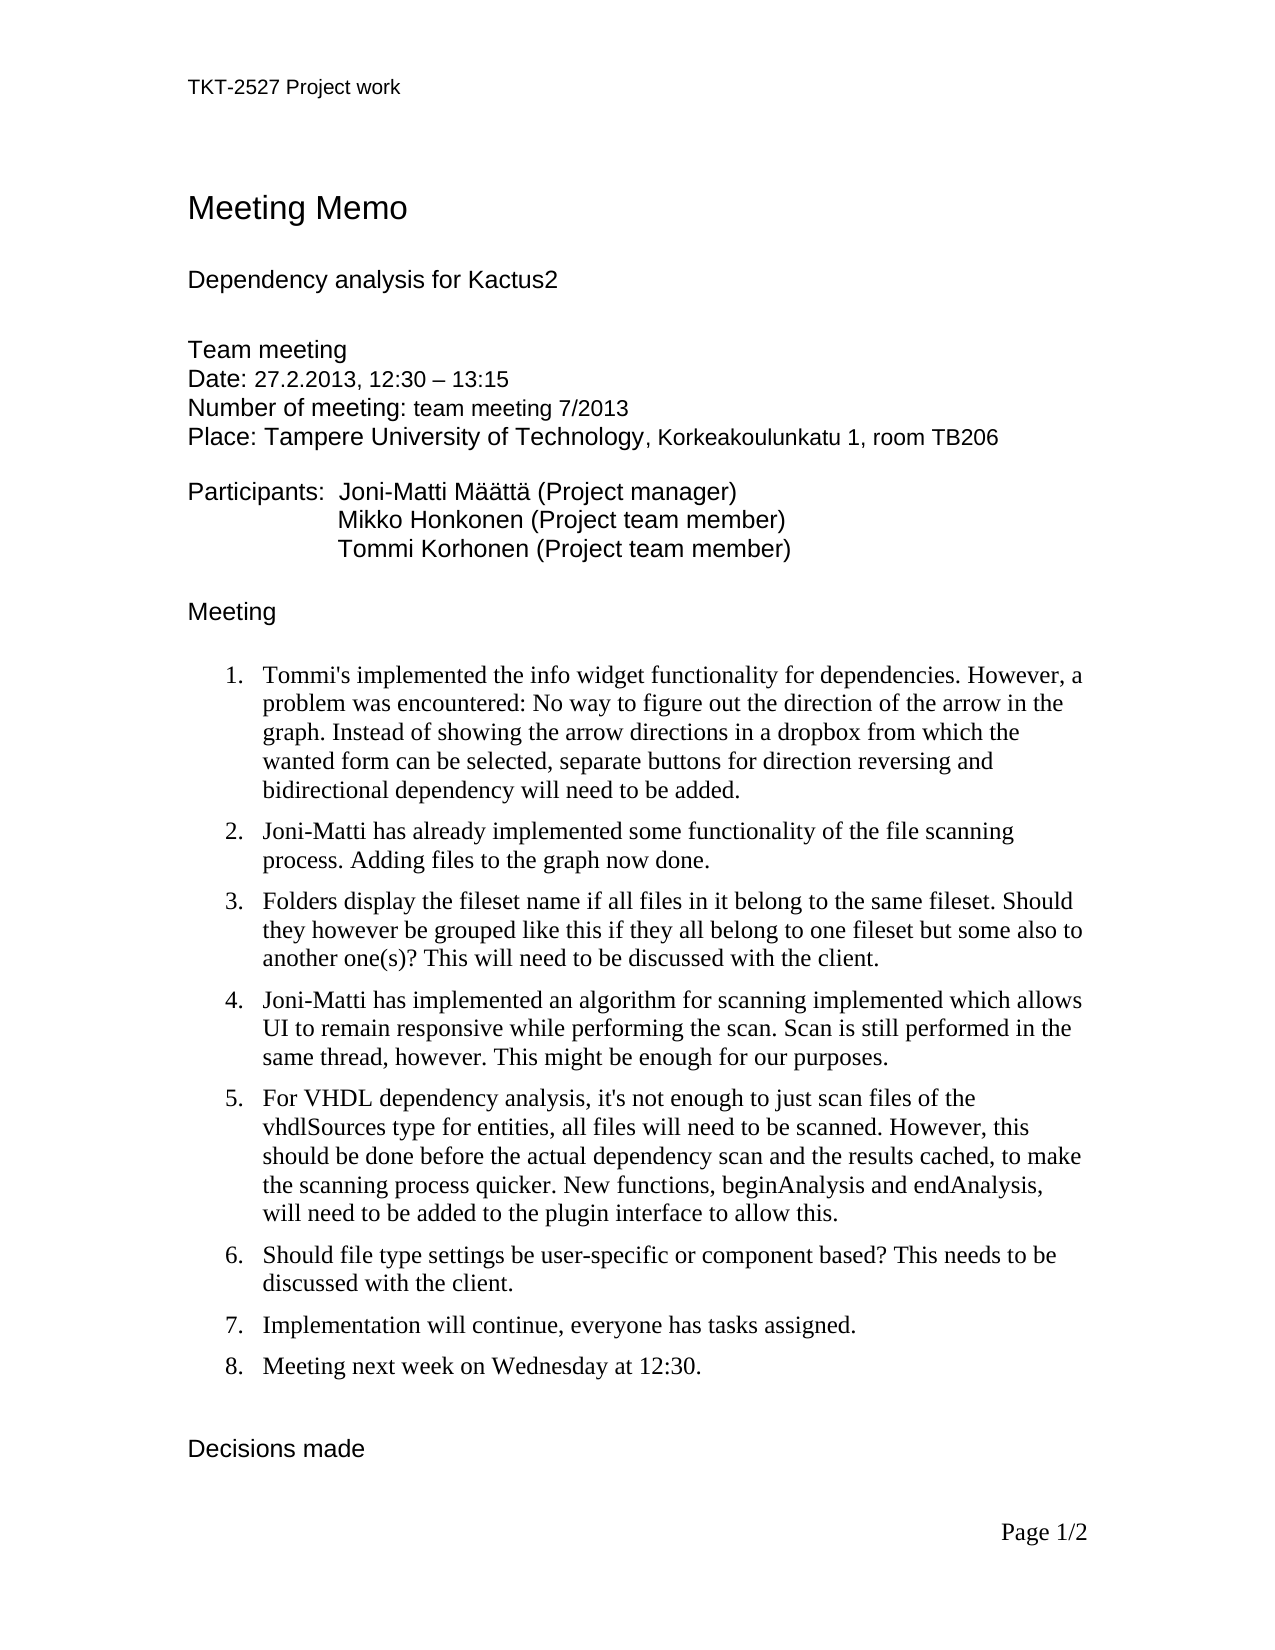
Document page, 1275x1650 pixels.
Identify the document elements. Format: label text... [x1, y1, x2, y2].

list Joni-Matti has implemented an algorithm for scanning implemented which allows UI to remain responsive while performing the scan. Scan is still performed in the same thread, however. This might be enough for our purposes. [225, 985, 1087, 1071]
list Joni-Matti has already implemented some functionality of the file scanning process. Adding files to the graph now done. [225, 816, 1087, 873]
text Date: 27.2.2013, 12:30 – 13:15 [187, 364, 1087, 393]
list Tommi's implemented the info widget functionality for dependencies. However, a problem was encountered: No way to figure out the direction of the arrow in the graph. Instead of showing the arrow directions in a dropbox from which the wanted form can be selected, separate buttons for direction reversing and bidirectional dependency will need to be added. [225, 660, 1087, 803]
list Implementation will continue, everyone has tasks assigned. [225, 1310, 1087, 1338]
text Place: Tampere University of Technology, Korkeakoulunkatu 1, room TB206 [187, 422, 1087, 450]
text Meeting Memo [187, 188, 1087, 227]
list Folders display the fileset name if all files in it belong to the same fileset. Should they however be grouped like this if they all belong to one fileset but some also to another one(s)? This will need to be discussed with the client. [225, 886, 1087, 972]
text Dependency analysis for Kactus2 [187, 265, 1087, 294]
text Participants: Joni-Matti Määttä (Project manager) [187, 477, 1087, 505]
text Tommi Korhonen (Project team member) [262, 534, 1087, 563]
text Decisions made [187, 1433, 1087, 1462]
list For VHDL dependency analysis, it's not enough to just scan files of the vhdlSources type for entities, all files will need to be scanned. However, this should be done before the actual dependency scan and the results cached, to make the scanning process quicker. New functions, beginAnalysis and endAnalysis, will need to be added to the plugin interface to allow this. [225, 1083, 1087, 1227]
text Mikko Honkonen (Project team member) [262, 505, 1087, 534]
text Number of meeting: team meeting 7/2013 [187, 393, 1087, 422]
list Meeting next week on Wednesday at 12:30. [225, 1351, 1087, 1380]
text Meeting [187, 597, 1087, 626]
list Should file type settings be user-specific or component based? This needs to be discussed with the client. [225, 1240, 1087, 1297]
text Team meeting [187, 335, 1087, 364]
